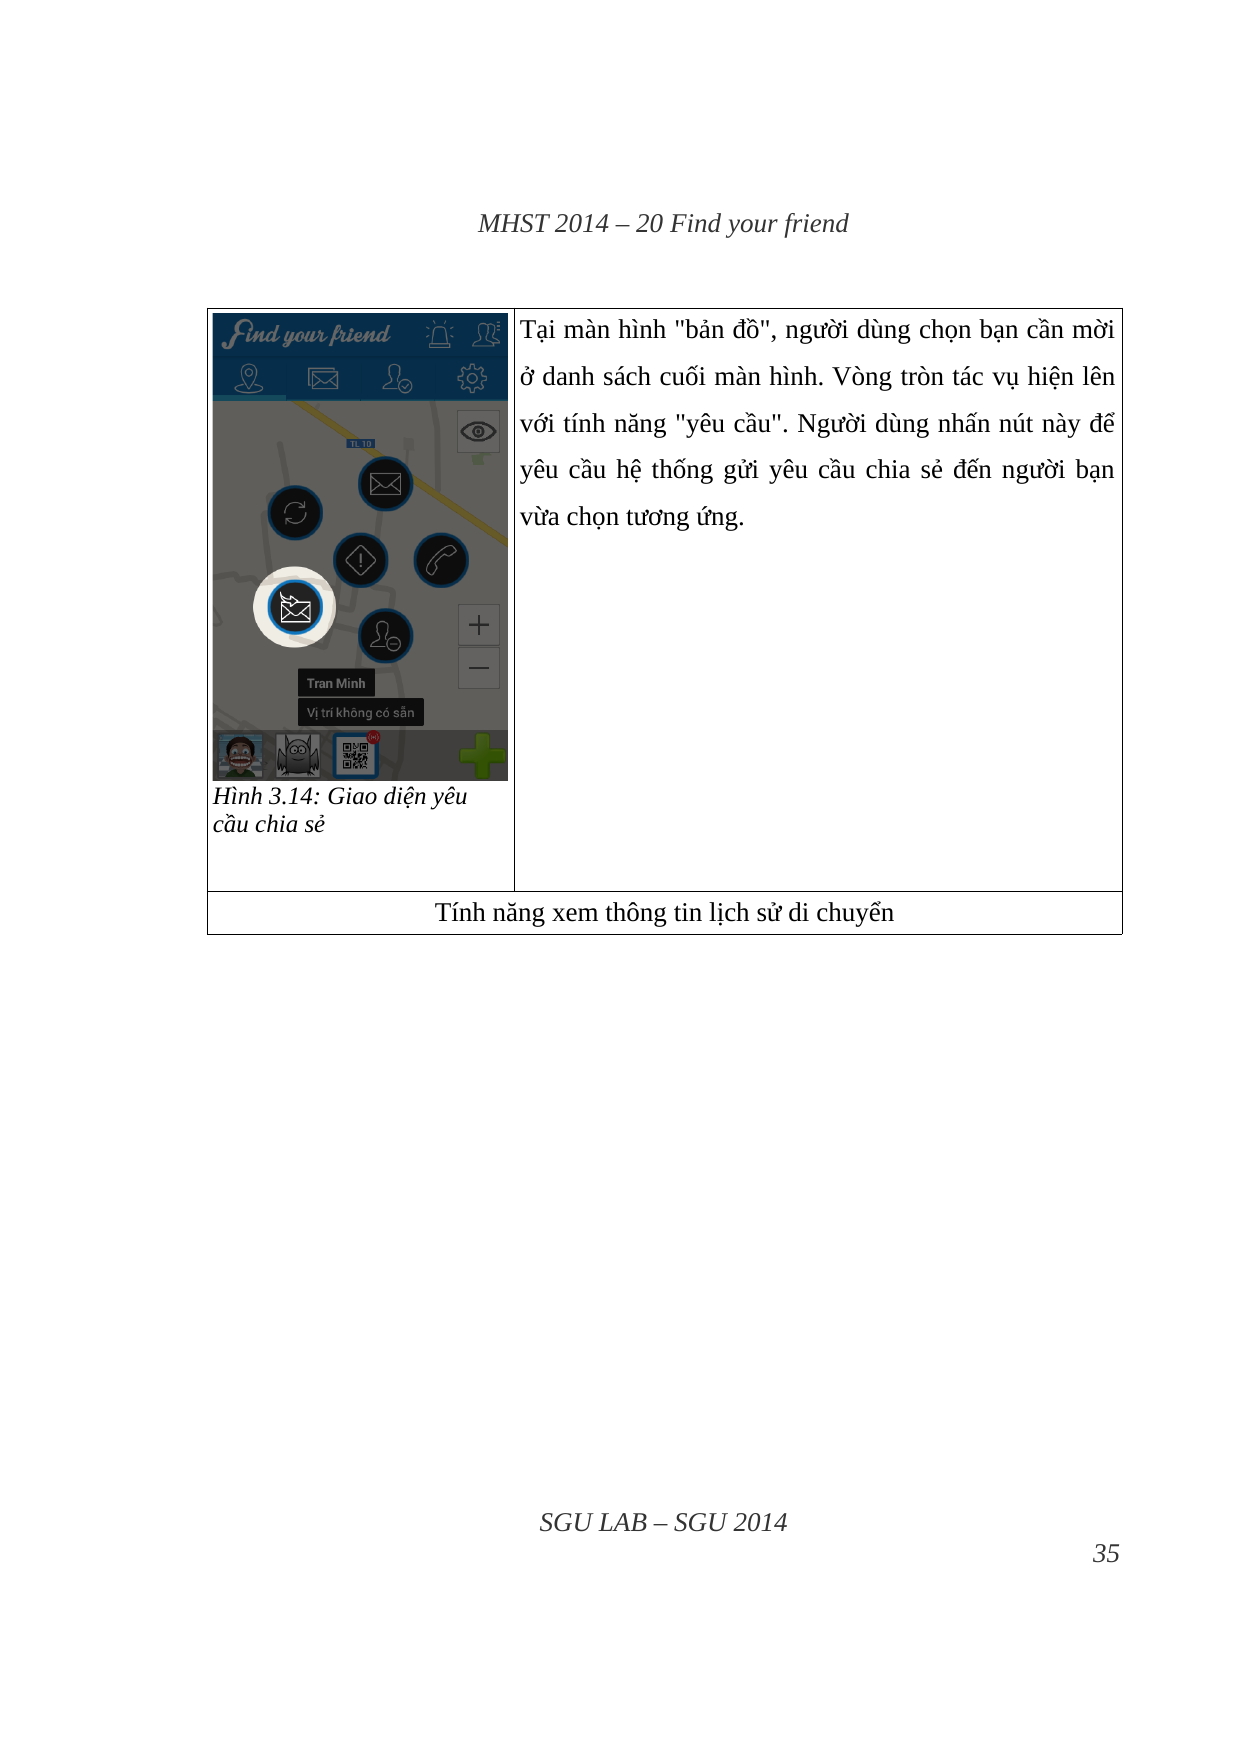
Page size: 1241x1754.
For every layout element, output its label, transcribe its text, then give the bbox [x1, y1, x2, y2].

table_cell Tại màn hình "bản đồ", người dùng chọn bạn cần mời ở danh sách cuối màn hình. Vòng tròn tác vụ hiện lên với tính năng "yêu cầu". Người dùng nhấn nút này để yêu cầu hệ thống gửi yêu cầu chia sẻ đến người bạn vừa chọn tương ứng. [515, 309, 1122, 891]
picture [212, 313, 508, 781]
table_cell [208, 309, 514, 891]
table_cell Tính năng xem thông tin lịch sử di chuyển [208, 892, 1122, 933]
